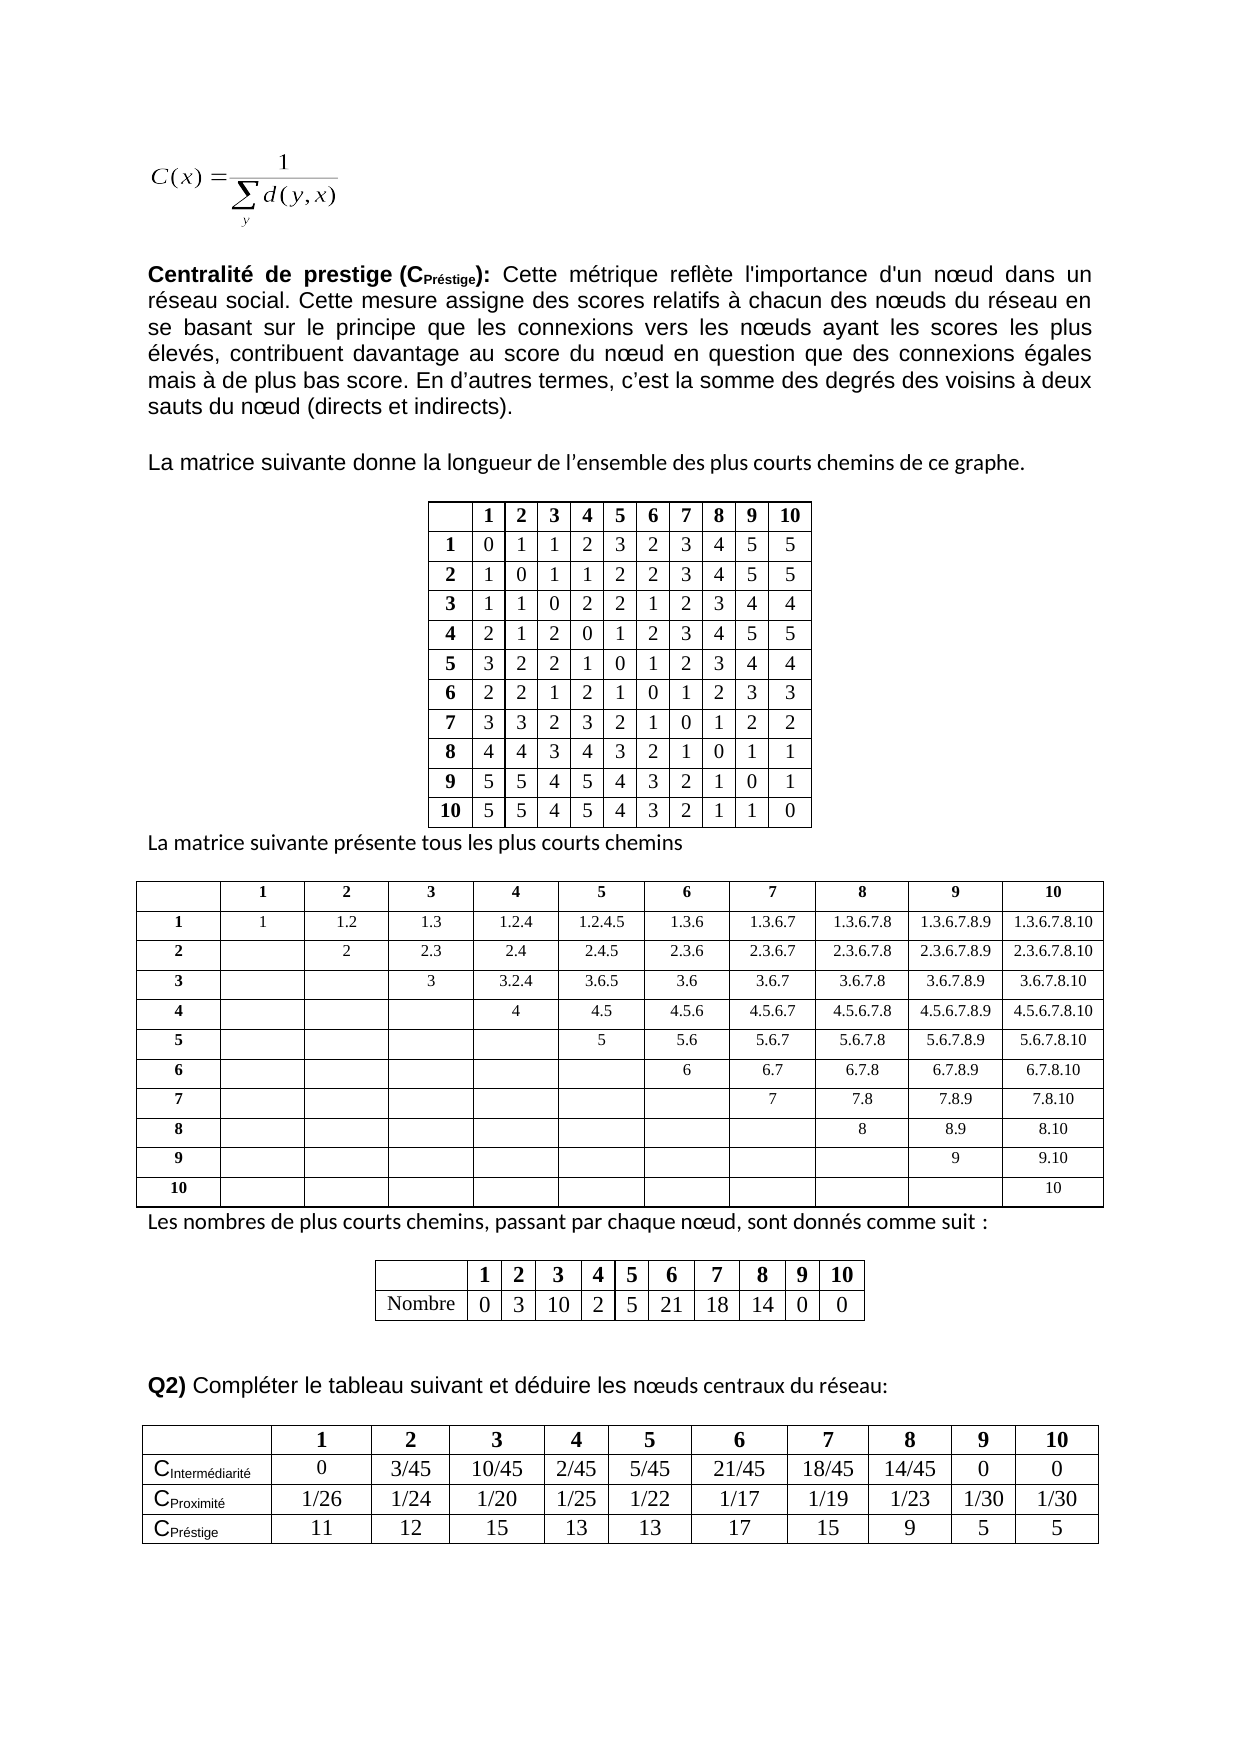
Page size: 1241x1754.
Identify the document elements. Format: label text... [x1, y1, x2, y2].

table_cell [305, 1060, 388, 1088]
table_cell 1 [703, 798, 735, 827]
table_cell 2 [637, 562, 669, 590]
table_cell 5 [506, 798, 537, 827]
table_cell [389, 1089, 473, 1118]
table_cell 5 [736, 532, 768, 561]
table_cell 3 [473, 710, 504, 738]
table_cell [221, 1119, 304, 1147]
table_cell 21/45 [692, 1455, 787, 1484]
table_cell 3 [736, 680, 768, 708]
table_cell [221, 1178, 304, 1206]
table_cell [221, 1030, 304, 1058]
table_header [429, 503, 472, 531]
table_cell 6 [429, 680, 472, 708]
table_cell [305, 971, 388, 999]
table_cell 0 [506, 562, 537, 590]
table_cell 8 [816, 1119, 908, 1147]
table_cell 2 [473, 680, 504, 708]
table_cell 1 [571, 650, 603, 679]
table_cell 2 [736, 710, 768, 738]
table_header 7 [788, 1426, 868, 1454]
table_cell 1 [538, 680, 570, 708]
table_cell [559, 1119, 644, 1147]
table_cell 2/45 [545, 1455, 608, 1484]
table_cell 7.8.9 [909, 1089, 1002, 1118]
table_cell 1/22 [609, 1485, 691, 1513]
table_cell 3 [604, 739, 636, 768]
table_cell 3 [389, 971, 473, 999]
table_cell [305, 1030, 388, 1058]
table_cell 3 [473, 650, 504, 679]
table_header 6 [637, 503, 669, 531]
table_cell 0 [786, 1291, 819, 1319]
table_cell 0 [604, 650, 636, 679]
table_cell 0 [468, 1291, 501, 1319]
table_cell 8 [137, 1119, 220, 1147]
table_cell Nombre chemins [376, 1291, 467, 1319]
table_header 5 [616, 1261, 648, 1290]
table_cell [389, 1148, 473, 1177]
table_header 8 [869, 1426, 951, 1454]
table_cell 9 [869, 1515, 951, 1543]
table_cell 2 [637, 739, 669, 768]
table_cell 5.6.7.8.10 [1003, 1030, 1103, 1058]
table_cell 2 [571, 680, 603, 708]
table_cell 3 [429, 591, 472, 620]
table_cell 3 [670, 532, 702, 561]
table_cell 5 [571, 769, 603, 797]
table_cell 6.7.8.10 [1003, 1060, 1103, 1088]
table_header 9 [909, 882, 1002, 911]
table_cell 3 [703, 650, 735, 679]
table_cell 0 [272, 1455, 371, 1484]
table_cell 8.9 [909, 1119, 1002, 1147]
table_cell [305, 1178, 388, 1206]
table_cell 3 [506, 710, 537, 738]
table_cell 4 [538, 798, 570, 827]
table_cell 3.6.5 [559, 971, 644, 999]
table_header 6 [645, 882, 729, 911]
table_cell 5.6.7.8.9 [909, 1030, 1002, 1058]
table_header 4 [571, 503, 603, 531]
table_cell 7 [137, 1089, 220, 1118]
table_cell 7.8.10 [1003, 1089, 1103, 1118]
table_cell 2 [429, 562, 472, 590]
table_cell 5.6 [645, 1030, 729, 1058]
table_cell 5 [769, 532, 811, 561]
table_cell [816, 1148, 908, 1177]
table_header 2 [305, 882, 388, 911]
table_cell 1 [769, 769, 811, 797]
table_cell 0 [1016, 1455, 1098, 1484]
table_cell [389, 1030, 473, 1058]
table_cell [221, 971, 304, 999]
table_cell 0 [637, 680, 669, 708]
table_cell 2 [538, 650, 570, 679]
table_cell CPréstige [143, 1515, 271, 1543]
table_cell 1 [670, 680, 702, 708]
table_header 1 [473, 503, 504, 531]
table_header 7 [730, 882, 815, 911]
table_cell 2 [538, 621, 570, 649]
table_cell 2 [305, 941, 388, 970]
table_cell 9 [137, 1148, 220, 1177]
table_cell 1/30 [952, 1485, 1015, 1513]
table_header 3 [389, 882, 473, 911]
table_cell [389, 1060, 473, 1088]
table_cell 4.5 [559, 1000, 644, 1029]
table_cell 1/20 [450, 1485, 544, 1513]
table_cell 5 [769, 562, 811, 590]
table_cell [305, 1089, 388, 1118]
table_cell [645, 1178, 729, 1206]
table_header 1 [272, 1426, 371, 1454]
table_cell 1 [571, 562, 603, 590]
table_header 9 [786, 1261, 819, 1290]
table_header [143, 1426, 271, 1454]
table_cell 5 [736, 562, 768, 590]
table_cell 17 [692, 1515, 787, 1543]
table_cell 2 [582, 1291, 614, 1319]
table_header 3 [538, 503, 570, 531]
table_cell 2 [604, 591, 636, 620]
table_cell 2.3.6.7.8 [816, 941, 908, 970]
table_cell 2.4 [474, 941, 558, 970]
table_cell 4.5.6.7 [730, 1000, 815, 1029]
table_cell 0 [952, 1455, 1015, 1484]
table_cell 1 [670, 739, 702, 768]
table_cell 3.6.7 [730, 971, 815, 999]
table_cell 2 [538, 710, 570, 738]
table_cell 2 [637, 532, 669, 561]
table_cell 2 [506, 650, 537, 679]
table_cell 1.3.6.7.8.9 [909, 912, 1002, 940]
table_cell 1 [604, 680, 636, 708]
table_cell 0 [473, 532, 504, 561]
table_cell 7 [730, 1089, 815, 1118]
subtitle Centralité de prestige (CPréstige): Cette métrique reflète l'importance d'un nœud dans un réseau social. Cette mesure assigne des scores relatifs à chacun des nœuds du réseau en se basant sur le principe que les connexions vers les nœuds ayant les scores les plus élevés, contribuent davantage au score du nœud en question que des connexions égales mais à de plus bas score. En d’autres termes, c’est la somme des degrés des voisins à deux sauts du nœud (directs et indirects). [148, 261, 1093, 419]
table_cell 1 [473, 562, 504, 590]
table_cell 1/26 [272, 1485, 371, 1513]
table_cell 4 [137, 1000, 220, 1029]
table_cell [221, 1000, 304, 1029]
table_cell [474, 1089, 558, 1118]
table_cell 5 [769, 621, 811, 649]
table_cell 4 [538, 769, 570, 797]
table_cell 4 [703, 562, 735, 590]
table_header 8 [740, 1261, 785, 1290]
table_cell 1 [506, 621, 537, 649]
table_cell 8 [429, 739, 472, 768]
table_header 10 [769, 503, 811, 531]
table_cell 4 [604, 769, 636, 797]
table_cell 1 [637, 591, 669, 620]
table_cell 1 [703, 769, 735, 797]
text La matrice suivante présente tous les plus courts chemins [148, 828, 1093, 856]
table_cell 1 [221, 912, 304, 940]
table_cell [730, 1178, 815, 1206]
table_cell 1.2 [305, 912, 388, 940]
table_header 4 [545, 1426, 608, 1454]
table_header 4 [582, 1261, 614, 1290]
table_cell 4.5.6 [645, 1000, 729, 1029]
table_cell [645, 1089, 729, 1118]
table_header 7 [670, 503, 702, 531]
table_cell 1 [538, 532, 570, 561]
table_cell [474, 1060, 558, 1088]
table_cell 4 [473, 739, 504, 768]
table_cell 3/45 [372, 1455, 449, 1484]
table_cell 21 [649, 1291, 694, 1319]
table_cell 4.5.6.7.8.10 [1003, 1000, 1103, 1029]
table_cell 4 [429, 621, 472, 649]
table_cell 18/45 [788, 1455, 868, 1484]
table_cell 5 [616, 1291, 648, 1319]
table_cell 12 [372, 1515, 449, 1543]
table_cell 0 [769, 798, 811, 827]
table_header 5 [604, 503, 636, 531]
table_cell [474, 1030, 558, 1058]
table_cell 1 [137, 912, 220, 940]
table_cell 11 [272, 1515, 371, 1543]
table_cell 5 [736, 621, 768, 649]
table_cell 4 [769, 591, 811, 620]
table_cell 5 [559, 1030, 644, 1058]
table_cell 1 [736, 798, 768, 827]
table_cell [389, 1178, 473, 1206]
table_cell 4 [571, 739, 603, 768]
table_cell 1/25 [545, 1485, 608, 1513]
table_header 8 [703, 503, 735, 531]
table_cell 3 [670, 621, 702, 649]
table_cell 5.6.7 [730, 1030, 815, 1058]
table_header 10 [820, 1261, 864, 1290]
table_cell 7.8 [816, 1089, 908, 1118]
table_cell 10 [1003, 1178, 1103, 1206]
table_cell 6.7.8.9 [909, 1060, 1002, 1088]
table_cell 5 [429, 650, 472, 679]
table_header 2 [502, 1261, 535, 1290]
table_header 4 [474, 882, 558, 911]
table_cell 1 [429, 532, 472, 561]
table_cell 2.3.6.7 [730, 941, 815, 970]
table_cell 2 [670, 591, 702, 620]
table_cell 1 [506, 532, 537, 561]
table_header 9 [952, 1426, 1015, 1454]
table_header [137, 882, 220, 911]
table_cell 2 [703, 680, 735, 708]
table_cell 8.10 [1003, 1119, 1103, 1147]
table_cell 4 [604, 798, 636, 827]
table_header 7 [695, 1261, 739, 1290]
table_cell 9 [429, 769, 472, 797]
table_cell 3 [637, 798, 669, 827]
table_cell 5 [1016, 1515, 1098, 1543]
table_header 10 [1016, 1426, 1098, 1454]
table_cell 3 [571, 710, 603, 738]
table_cell 5/45 [609, 1455, 691, 1484]
text La matrice suivante donne la longueur de l’ensemble des plus courts chemins de ce graphe. [148, 448, 1093, 476]
table_cell 3.6.7.8.10 [1003, 971, 1103, 999]
table_cell 5 [571, 798, 603, 827]
table_cell [389, 1000, 473, 1029]
table_cell 1 [506, 591, 537, 620]
table_header 9 [736, 503, 768, 531]
table_cell 0 [736, 769, 768, 797]
table_cell 1.3.6.7.8.10 [1003, 912, 1103, 940]
table_header 5 [559, 882, 644, 911]
table_cell 15 [788, 1515, 868, 1543]
table_cell 4 [736, 591, 768, 620]
table_cell 4 [769, 650, 811, 679]
table_cell 5 [473, 769, 504, 797]
table_cell 2.3.6.7.8.9 [909, 941, 1002, 970]
table_cell 3 [637, 769, 669, 797]
table_cell 4.5.6.7.8 [816, 1000, 908, 1029]
table_cell 1.3.6.7 [730, 912, 815, 940]
table_header 1 [221, 882, 304, 911]
text Les nombres de plus courts chemins, passant par chaque nœud, sont donnés comme suit : [148, 1208, 1093, 1235]
table_header 3 [536, 1261, 581, 1290]
table_cell 2 [571, 532, 603, 561]
table_cell 10 [536, 1291, 581, 1319]
table_header 5 [609, 1426, 691, 1454]
table_cell [730, 1119, 815, 1147]
table_cell 3.6.7.8.9 [909, 971, 1002, 999]
table_cell CProximité [143, 1485, 271, 1513]
table_cell 1/19 [788, 1485, 868, 1513]
table_cell 5.6.7.8 [816, 1030, 908, 1058]
table_cell 1/24 [372, 1485, 449, 1513]
table_header 8 [816, 882, 908, 911]
table_cell 4.5.6.7.8.9 [909, 1000, 1002, 1029]
table_cell [221, 1060, 304, 1088]
table_cell 0 [670, 710, 702, 738]
table_cell 0 [538, 591, 570, 620]
table_header 6 [649, 1261, 694, 1290]
table_cell 2.4.5 [559, 941, 644, 970]
table_cell 1.2.4.5 [559, 912, 644, 940]
table_cell CIntermédiarité [143, 1455, 271, 1484]
table_cell 3 [538, 739, 570, 768]
table_cell 1.3 [389, 912, 473, 940]
table_cell [221, 941, 304, 970]
table_cell [305, 1148, 388, 1177]
table_cell 3 [769, 680, 811, 708]
table_cell 4 [474, 1000, 558, 1029]
table_cell 1/17 [692, 1485, 787, 1513]
table_header 3 [450, 1426, 544, 1454]
table_header [376, 1261, 467, 1290]
table_cell [474, 1148, 558, 1177]
table_cell 1/23 [869, 1485, 951, 1513]
table_cell 2 [506, 680, 537, 708]
table_cell 5 [952, 1515, 1015, 1543]
table_cell 5 [473, 798, 504, 827]
table_cell [645, 1119, 729, 1147]
table_cell [305, 1000, 388, 1029]
table_cell 2 [769, 710, 811, 738]
table_cell 6.7 [730, 1060, 815, 1088]
table_cell 9.10 [1003, 1148, 1103, 1177]
table_cell 3 [670, 562, 702, 590]
table_cell 3 [502, 1291, 535, 1319]
table_cell 2 [670, 650, 702, 679]
table_cell 6.7.8 [816, 1060, 908, 1088]
table_cell [730, 1148, 815, 1177]
table_cell 2 [571, 591, 603, 620]
table_cell 14/45 [869, 1455, 951, 1484]
table_cell 1 [473, 591, 504, 620]
table_header 2 [372, 1426, 449, 1454]
table_cell 1 [637, 710, 669, 738]
table_cell 10 [429, 798, 472, 827]
table_cell 1 [703, 710, 735, 738]
table_cell 6 [137, 1060, 220, 1088]
table_cell 0 [571, 621, 603, 649]
table_cell 1/30 [1016, 1485, 1098, 1513]
table_cell 13 [545, 1515, 608, 1543]
table_cell 2 [137, 941, 220, 970]
table_cell 5 [137, 1030, 220, 1058]
table_cell 3.6.7.8 [816, 971, 908, 999]
table_cell 5 [506, 769, 537, 797]
text Q2) Compléter le tableau suivant et déduire les nœuds centraux du réseau: [148, 1372, 1093, 1400]
table_cell 2 [637, 621, 669, 649]
table_cell 1 [538, 562, 570, 590]
table_cell 1.2.4 [474, 912, 558, 940]
table_cell [474, 1119, 558, 1147]
table_cell 1 [769, 739, 811, 768]
table_cell 1 [736, 739, 768, 768]
table_cell [816, 1178, 908, 1206]
table_cell [221, 1089, 304, 1118]
table_cell 10 [137, 1178, 220, 1206]
table_cell 18 [695, 1291, 739, 1319]
table_cell 0 [703, 739, 735, 768]
table_cell [221, 1148, 304, 1177]
table_header 1 [468, 1261, 501, 1290]
table_cell 6 [645, 1060, 729, 1088]
table_cell [559, 1060, 644, 1088]
table_cell [305, 1119, 388, 1147]
table_cell 7 [429, 710, 472, 738]
table_cell 15 [450, 1515, 544, 1543]
table_cell 2 [670, 769, 702, 797]
table_cell 2.3 [389, 941, 473, 970]
table_cell 2.3.6 [645, 941, 729, 970]
table_cell 1.3.6 [645, 912, 729, 940]
table_cell 13 [609, 1515, 691, 1543]
table_cell [474, 1178, 558, 1206]
table_cell 3 [703, 591, 735, 620]
table_header 6 [692, 1426, 787, 1454]
table_cell 4 [506, 739, 537, 768]
table_cell 1 [637, 650, 669, 679]
table_cell 4 [736, 650, 768, 679]
table_header 2 [506, 503, 537, 531]
table_header 10 [1003, 882, 1103, 911]
table_cell 9 [909, 1148, 1002, 1177]
table_cell [645, 1148, 729, 1177]
table_cell 14 [740, 1291, 785, 1319]
table_cell 3.2.4 [474, 971, 558, 999]
table_cell 2 [473, 621, 504, 649]
table_cell 0 [820, 1291, 864, 1319]
table_cell 10/45 [450, 1455, 544, 1484]
table_cell 4 [703, 532, 735, 561]
table_cell [559, 1178, 644, 1206]
table_cell [909, 1178, 1002, 1206]
table_cell 1 [604, 621, 636, 649]
table_cell [559, 1089, 644, 1118]
table_cell 3 [604, 532, 636, 561]
table_cell 2 [670, 798, 702, 827]
table_cell [389, 1119, 473, 1147]
table_cell 2 [604, 710, 636, 738]
table_cell [559, 1148, 644, 1177]
table_cell 2 [604, 562, 636, 590]
table_cell 3.6 [645, 971, 729, 999]
table_cell 4 [703, 621, 735, 649]
table_cell 2.3.6.7.8.10 [1003, 941, 1103, 970]
table_cell 3 [137, 971, 220, 999]
table_cell 1.3.6.7.8 [816, 912, 908, 940]
